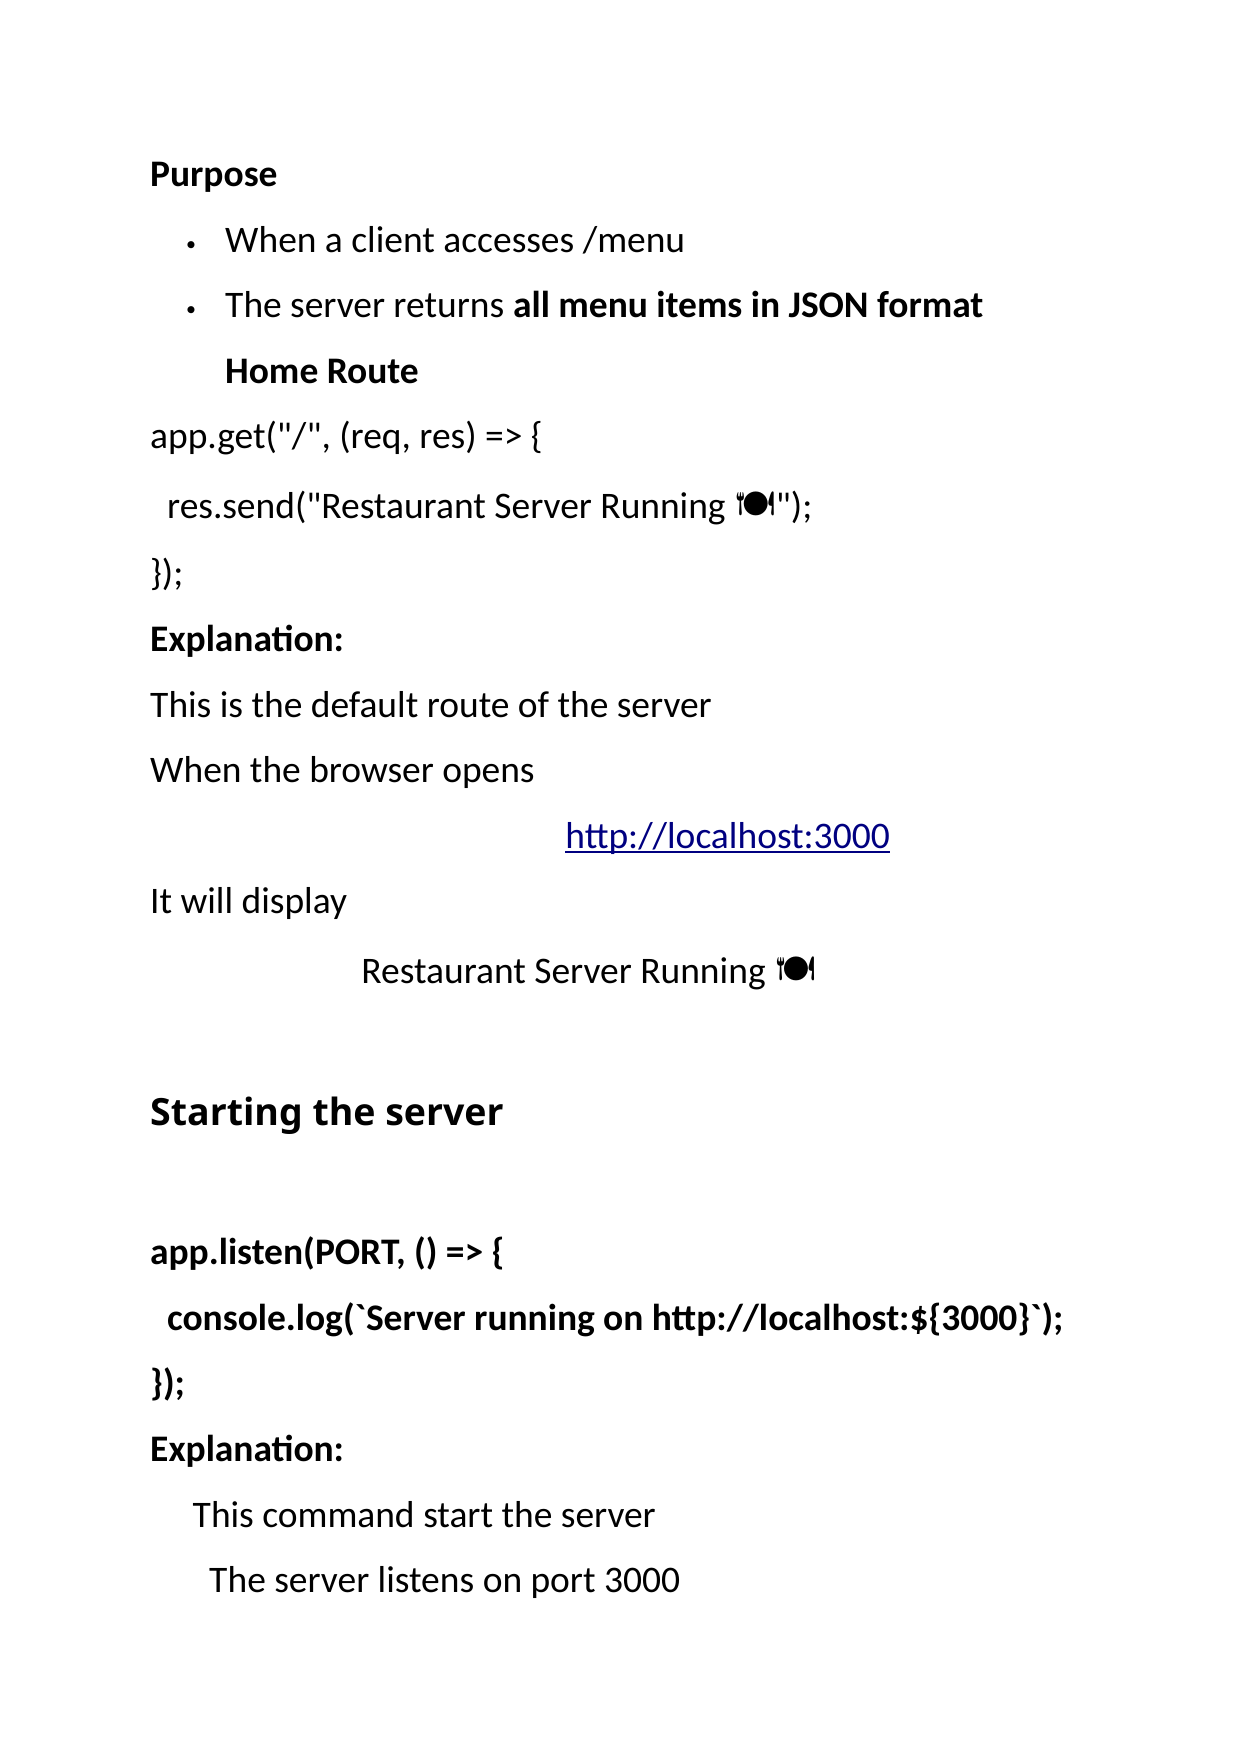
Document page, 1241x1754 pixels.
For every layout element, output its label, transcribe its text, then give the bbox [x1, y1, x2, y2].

list When a client accesses /menu [187, 216, 1090, 261]
text app.listen(PORT, () => { [150, 1228, 1090, 1274]
text res.send("Restaurant Server Running 🍽"); [150, 478, 1090, 529]
text }); [150, 549, 1090, 595]
text When the browser opens [150, 746, 1090, 792]
text Restaurant Server Running 🍽 [150, 943, 1090, 994]
text http://localhost:3000 [150, 812, 1090, 858]
text Home Route [225, 347, 1090, 393]
list The server returns all menu items in JSON format [187, 281, 1090, 327]
text Explanation: [150, 615, 1090, 661]
text This command start the server [150, 1491, 1090, 1536]
text console.log(`Server running on http://localhost:${3000}`); [150, 1294, 1090, 1339]
text This is the default route of the server [150, 681, 1090, 726]
text Purpose [150, 150, 1090, 196]
text app.get("/", (req, res) => { [150, 412, 1090, 458]
text The server listens on port 3000 [150, 1556, 1090, 1602]
text Starting the server [150, 1086, 1090, 1137]
text }); [150, 1359, 1090, 1405]
text It will display [150, 877, 1090, 923]
text Explanation: [150, 1425, 1090, 1471]
